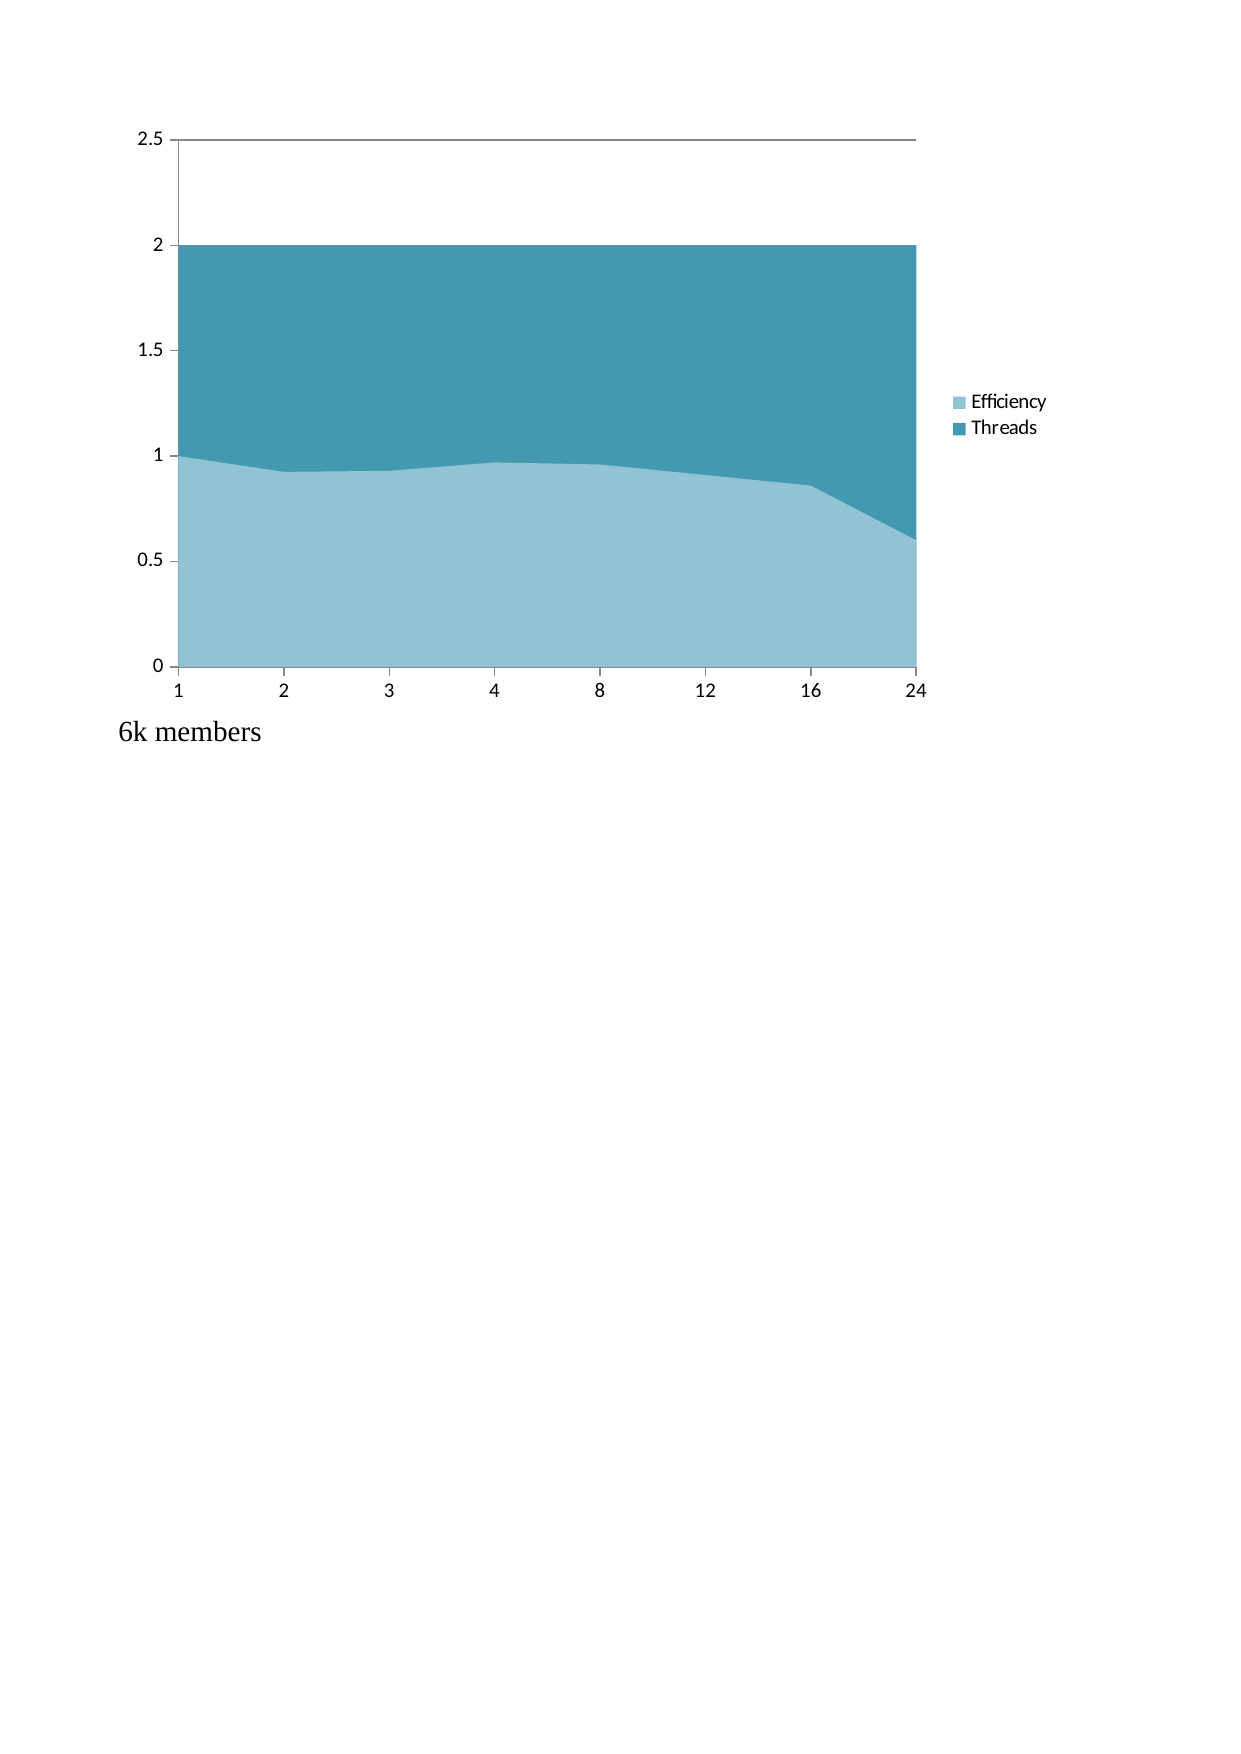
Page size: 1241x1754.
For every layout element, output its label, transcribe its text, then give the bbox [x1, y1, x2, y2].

text 6k members [118, 714, 1122, 747]
